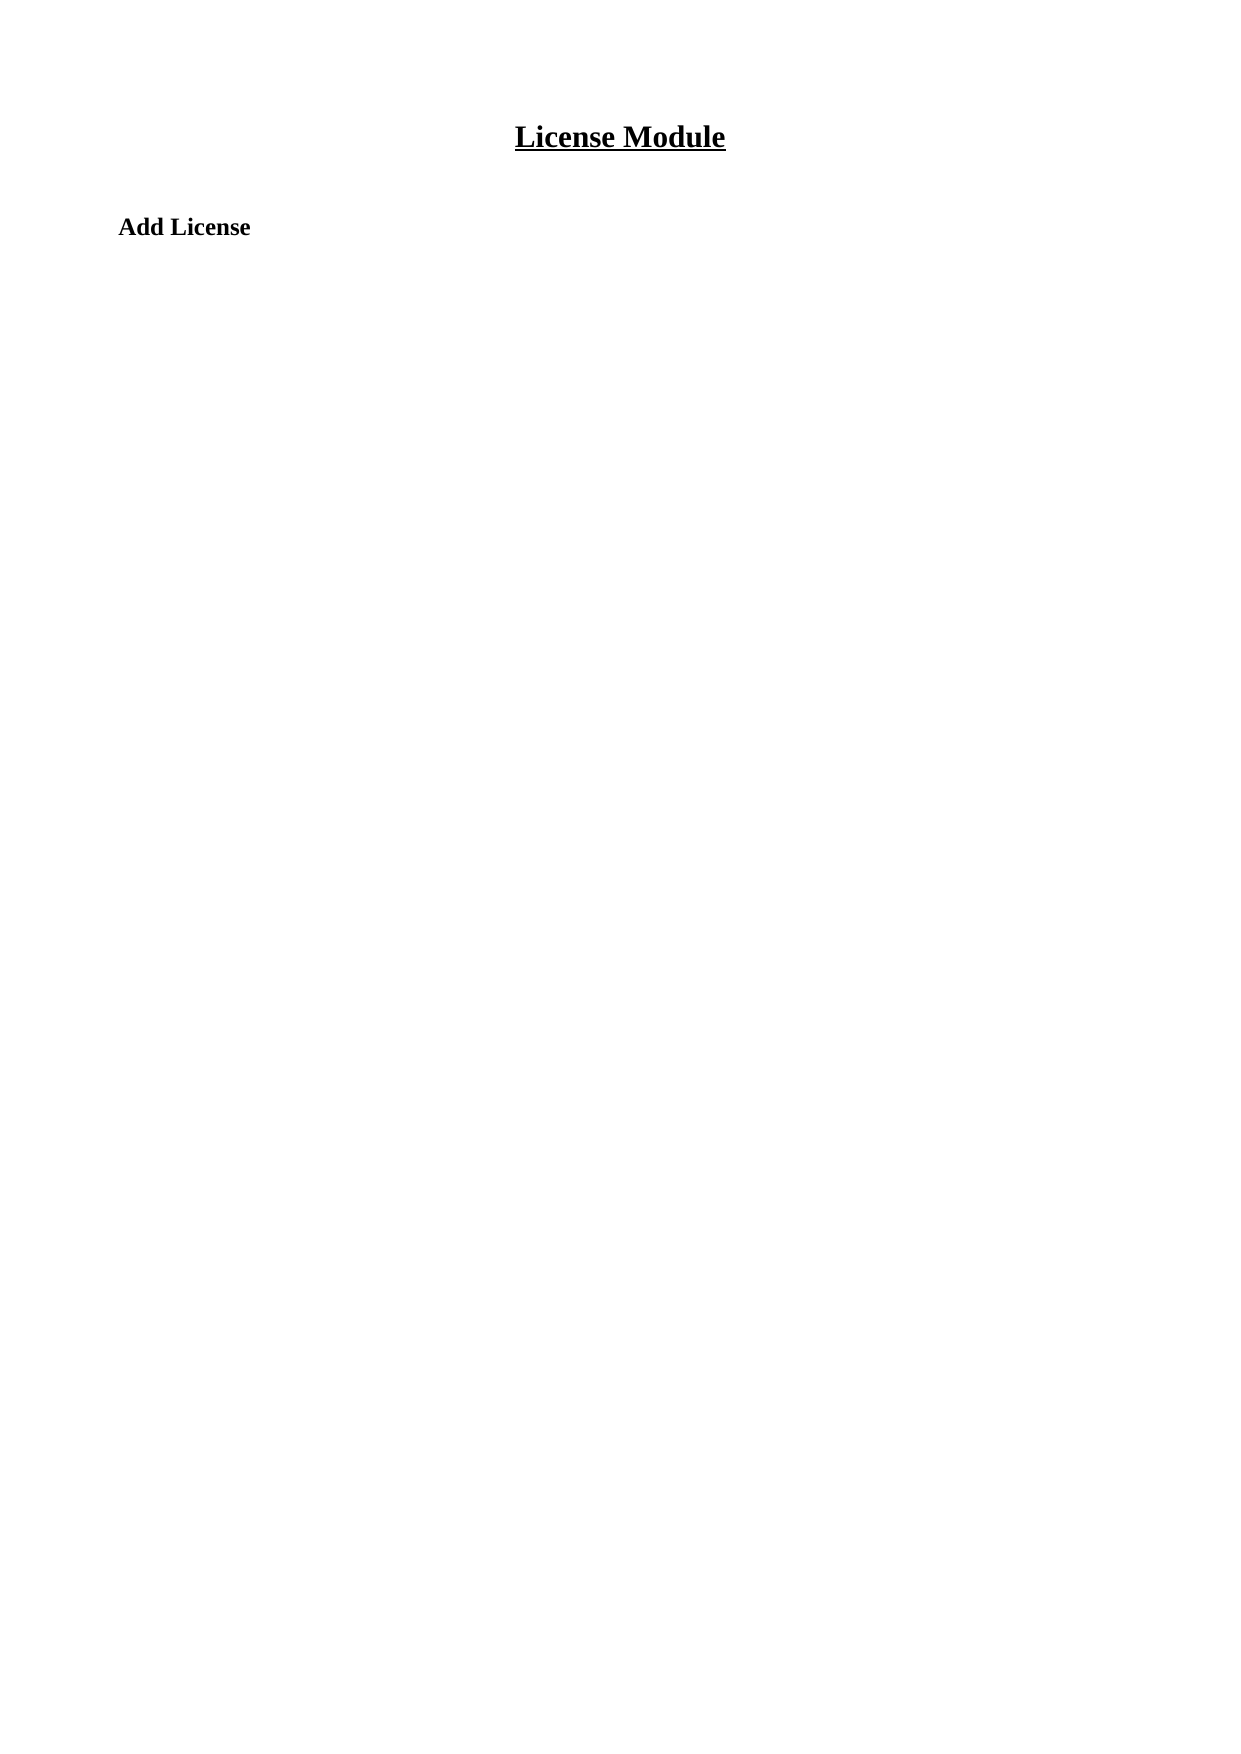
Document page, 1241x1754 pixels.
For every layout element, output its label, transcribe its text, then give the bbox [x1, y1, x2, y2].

text Add License [118, 212, 1122, 240]
text License Module [118, 118, 1122, 154]
